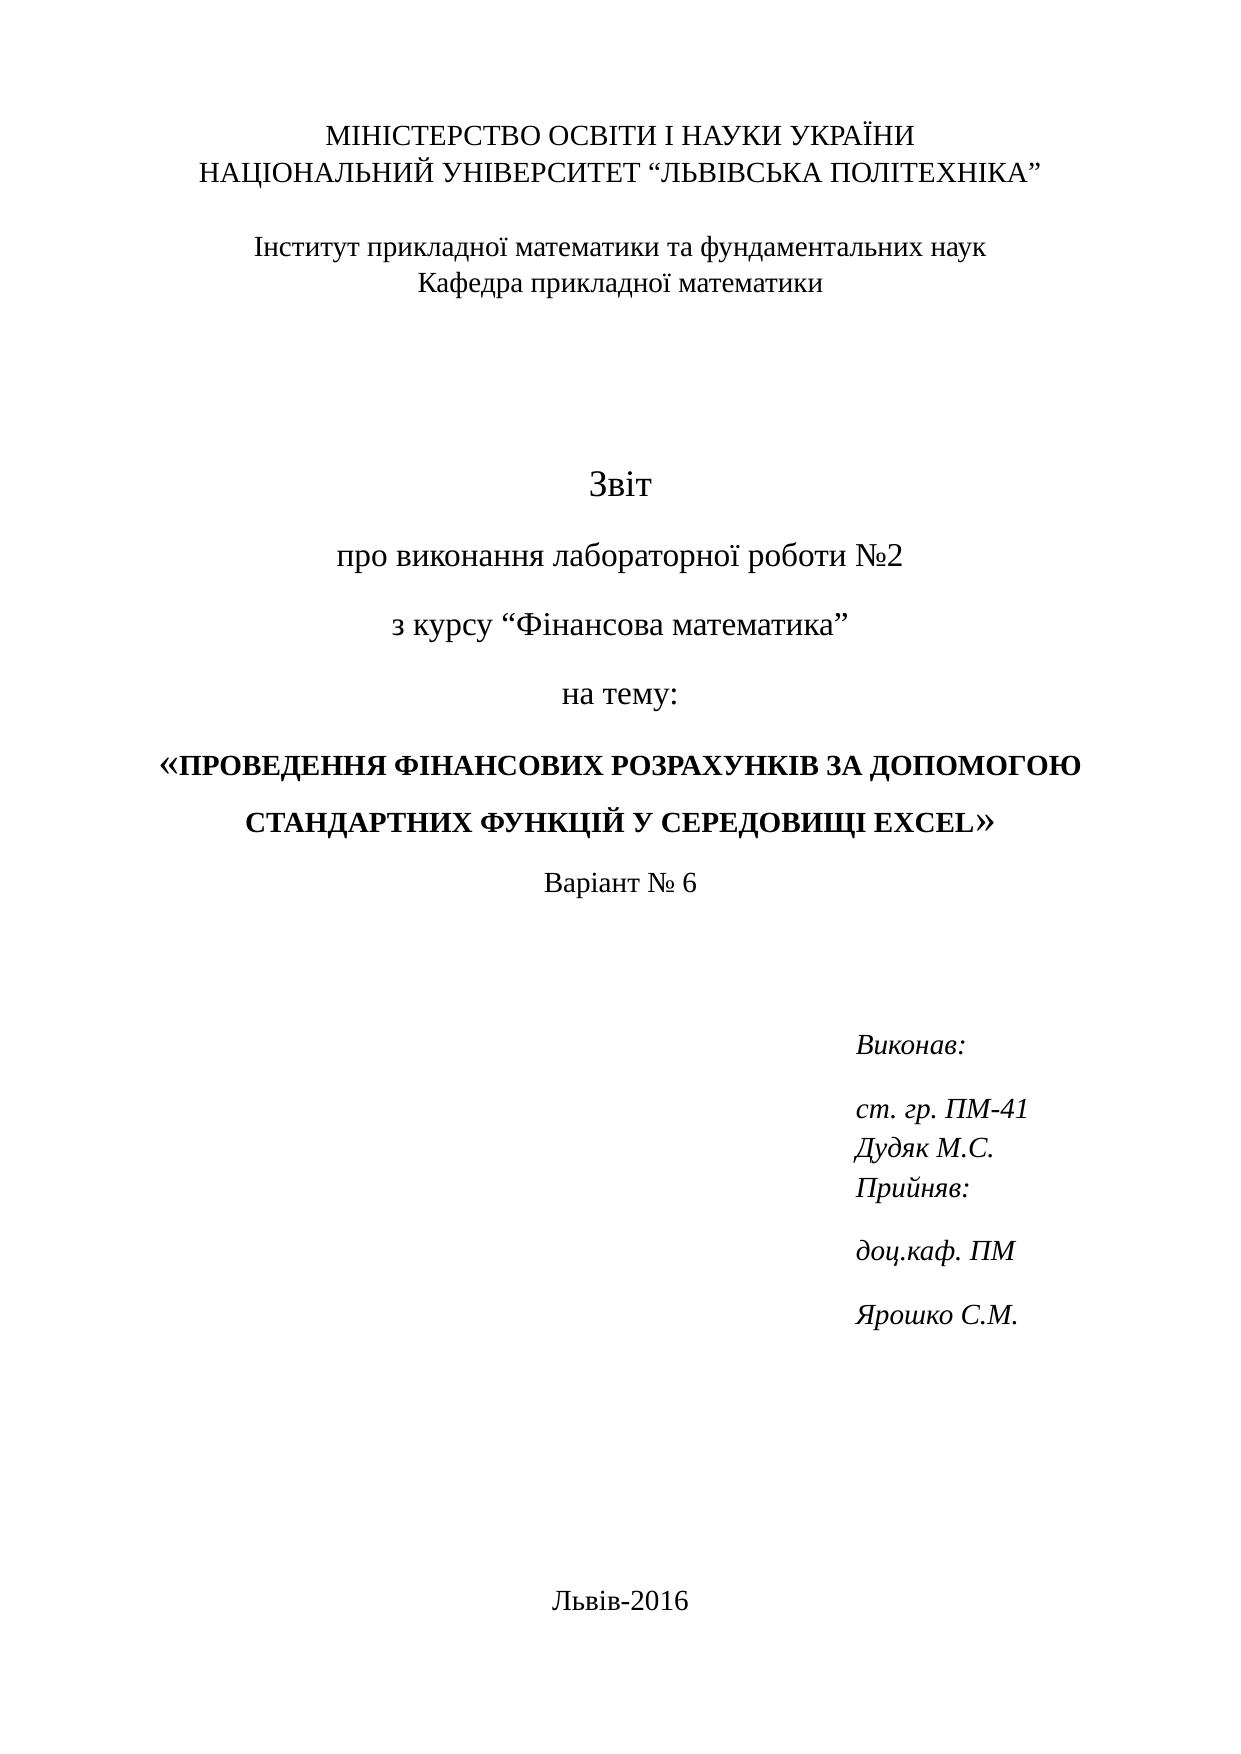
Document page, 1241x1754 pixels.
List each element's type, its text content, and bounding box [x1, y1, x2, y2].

text з курсу “Фінансова математика” [118, 604, 1122, 642]
title Інститут прикладної математики та фундаментальних наук [118, 229, 1122, 262]
text на тему: [118, 673, 1122, 711]
text Ярошко С.М. [856, 1297, 1124, 1331]
text Дудяк М.С. [856, 1130, 1124, 1164]
text про виконання лабораторної роботи №2 [118, 535, 1122, 574]
title МІНІСТЕРСТВО ОСВІТИ І НАУКИ УКРАЇНИ [118, 118, 1122, 152]
text Звіт [118, 461, 1122, 504]
text доц.каф. ПМ [856, 1233, 1124, 1267]
title НАЦІОНАЛЬНИЙ УНІВЕРСИТЕТ “ЛЬВІВСЬКА ПОЛІТЕХНІКА” [118, 155, 1122, 188]
title Кафедра прикладної математики [118, 266, 1122, 299]
text Прийняв: [856, 1170, 1124, 1203]
subtitle Львів-2016 [118, 1583, 1122, 1617]
text ст. гр. ПМ-41 [856, 1091, 1124, 1124]
text «ПРОВЕДЕННЯ ФІНАНСОВИХ РОЗРАХУНКІВ ЗА ДОПОМОГОЮ СТАНДАРТНИХ ФУНКЦІЙ У СЕРЕДОВИЩІ EXCEL» [118, 736, 1122, 841]
text Виконав: [856, 1027, 1124, 1061]
text Варіант № 6 [118, 866, 1122, 899]
